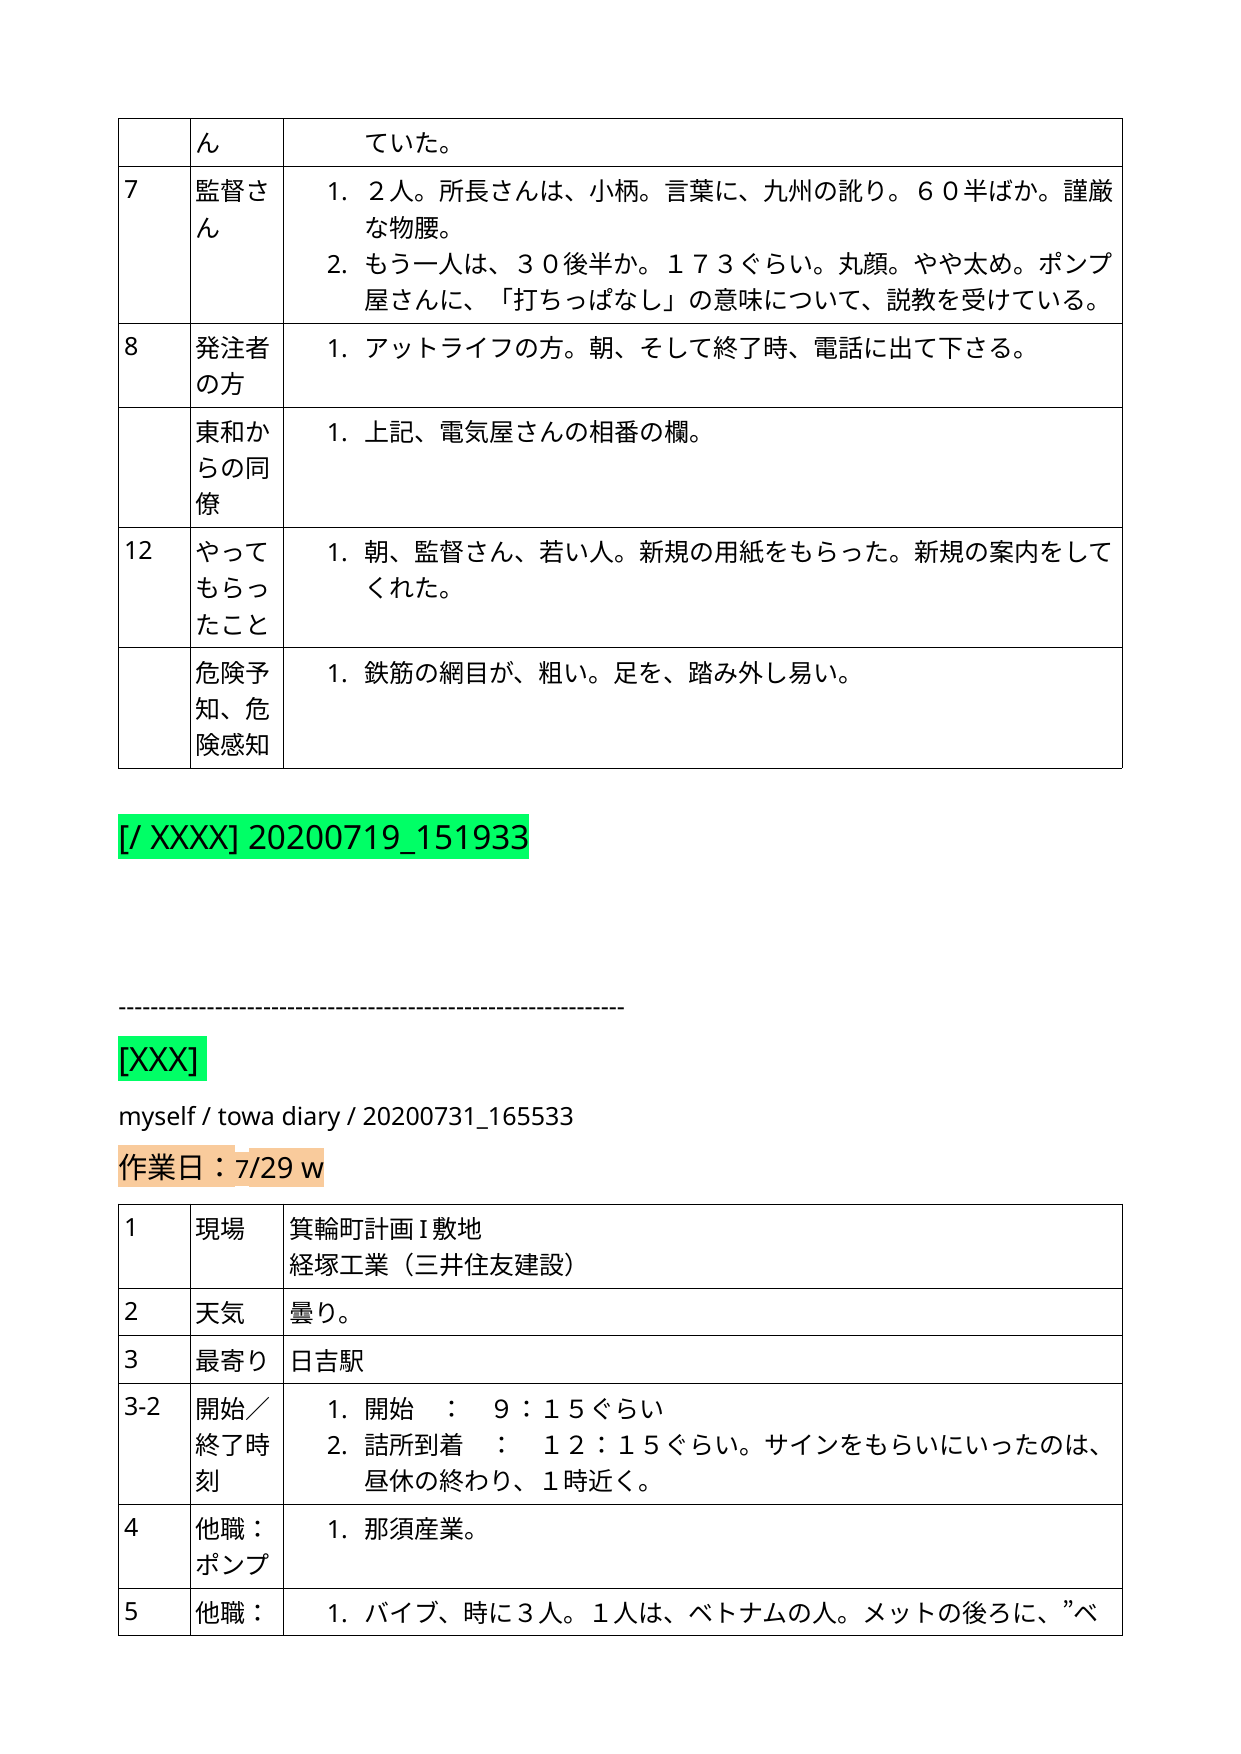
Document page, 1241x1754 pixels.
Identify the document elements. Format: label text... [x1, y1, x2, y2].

text --------------------------------------------------------------- [118, 989, 1122, 1023]
table_cell 3 [119, 1336, 190, 1383]
table_cell [119, 408, 190, 527]
table_cell 他職：ポンプ [191, 1505, 283, 1588]
table_cell アットライフの方。朝、そして終了時、電話に出て下さる。 [284, 324, 1122, 407]
table_cell 那須産業。 [284, 1505, 1122, 1588]
table_cell ２人。所長さんは、小柄。言葉に、九州の訛り。６０半ばか。謹厳な物腰。 もう一人は、３０後半か。１７３ぐらい。丸顔。やや太め。ポンプ屋さんに、「打ちっぱなし」の意味について、説教を受けている。 [284, 167, 1122, 322]
table_cell 曇り。 [284, 1289, 1122, 1335]
table_cell 7 [119, 167, 190, 322]
table_cell 監督さん [191, 167, 283, 322]
table_header 現場 [191, 1205, 283, 1288]
table_cell 鉄筋の網目が、粗い。足を、踏み外し易い。 [284, 648, 1122, 767]
text [XXX] [118, 1036, 1122, 1081]
table_cell [119, 648, 190, 767]
table_cell 5 [119, 1589, 190, 1635]
table_cell 12 [119, 528, 190, 647]
table_cell 発注者の方 [191, 324, 283, 407]
table_cell 4 [119, 1505, 190, 1588]
table_cell 東和からの同僚 [191, 408, 283, 527]
table_header 箕輪町計画I敷地 経塚工業（三井住友建設） [284, 1205, 1122, 1288]
table_cell バイブ、時に３人。１人は、ベトナムの人。メットの後ろに、”ベ [284, 1589, 1122, 1635]
table_cell やってもらったこと [191, 528, 283, 647]
table_cell 開始 ： ９：１５ぐらい 詰所到着 ： １２：１５ぐらい。サインをもらいにいったのは、昼休の終わり、１時近く。 [284, 1384, 1122, 1503]
table_cell 他職： [191, 1589, 283, 1635]
text myself / towa diary / 20200731_165533 [118, 1098, 1122, 1133]
table_cell 最寄り [191, 1336, 283, 1383]
table_cell 3-2 [119, 1384, 190, 1503]
table_cell 朝、監督さん、若い人。新規の用紙をもらった。新規の案内をしてくれた。 [284, 528, 1122, 647]
table_cell 危険予知、危険感知 [191, 648, 283, 767]
table_cell 開始／終了時刻 [191, 1384, 283, 1503]
table_cell 日吉駅 [284, 1336, 1122, 1383]
text 作業日：7/29 w [118, 1145, 1122, 1187]
table_cell 8 [119, 324, 190, 407]
table_cell 上記、電気屋さんの相番の欄。 [284, 408, 1122, 527]
table_cell ていた。 [284, 119, 1122, 166]
text [/ XXXX] 20200719_151933 [118, 814, 1122, 859]
table_cell 天気 [191, 1289, 283, 1335]
table_cell [119, 119, 190, 166]
table_header 1 [119, 1205, 190, 1288]
table_cell ん [191, 119, 283, 166]
table_cell 2 [119, 1289, 190, 1335]
